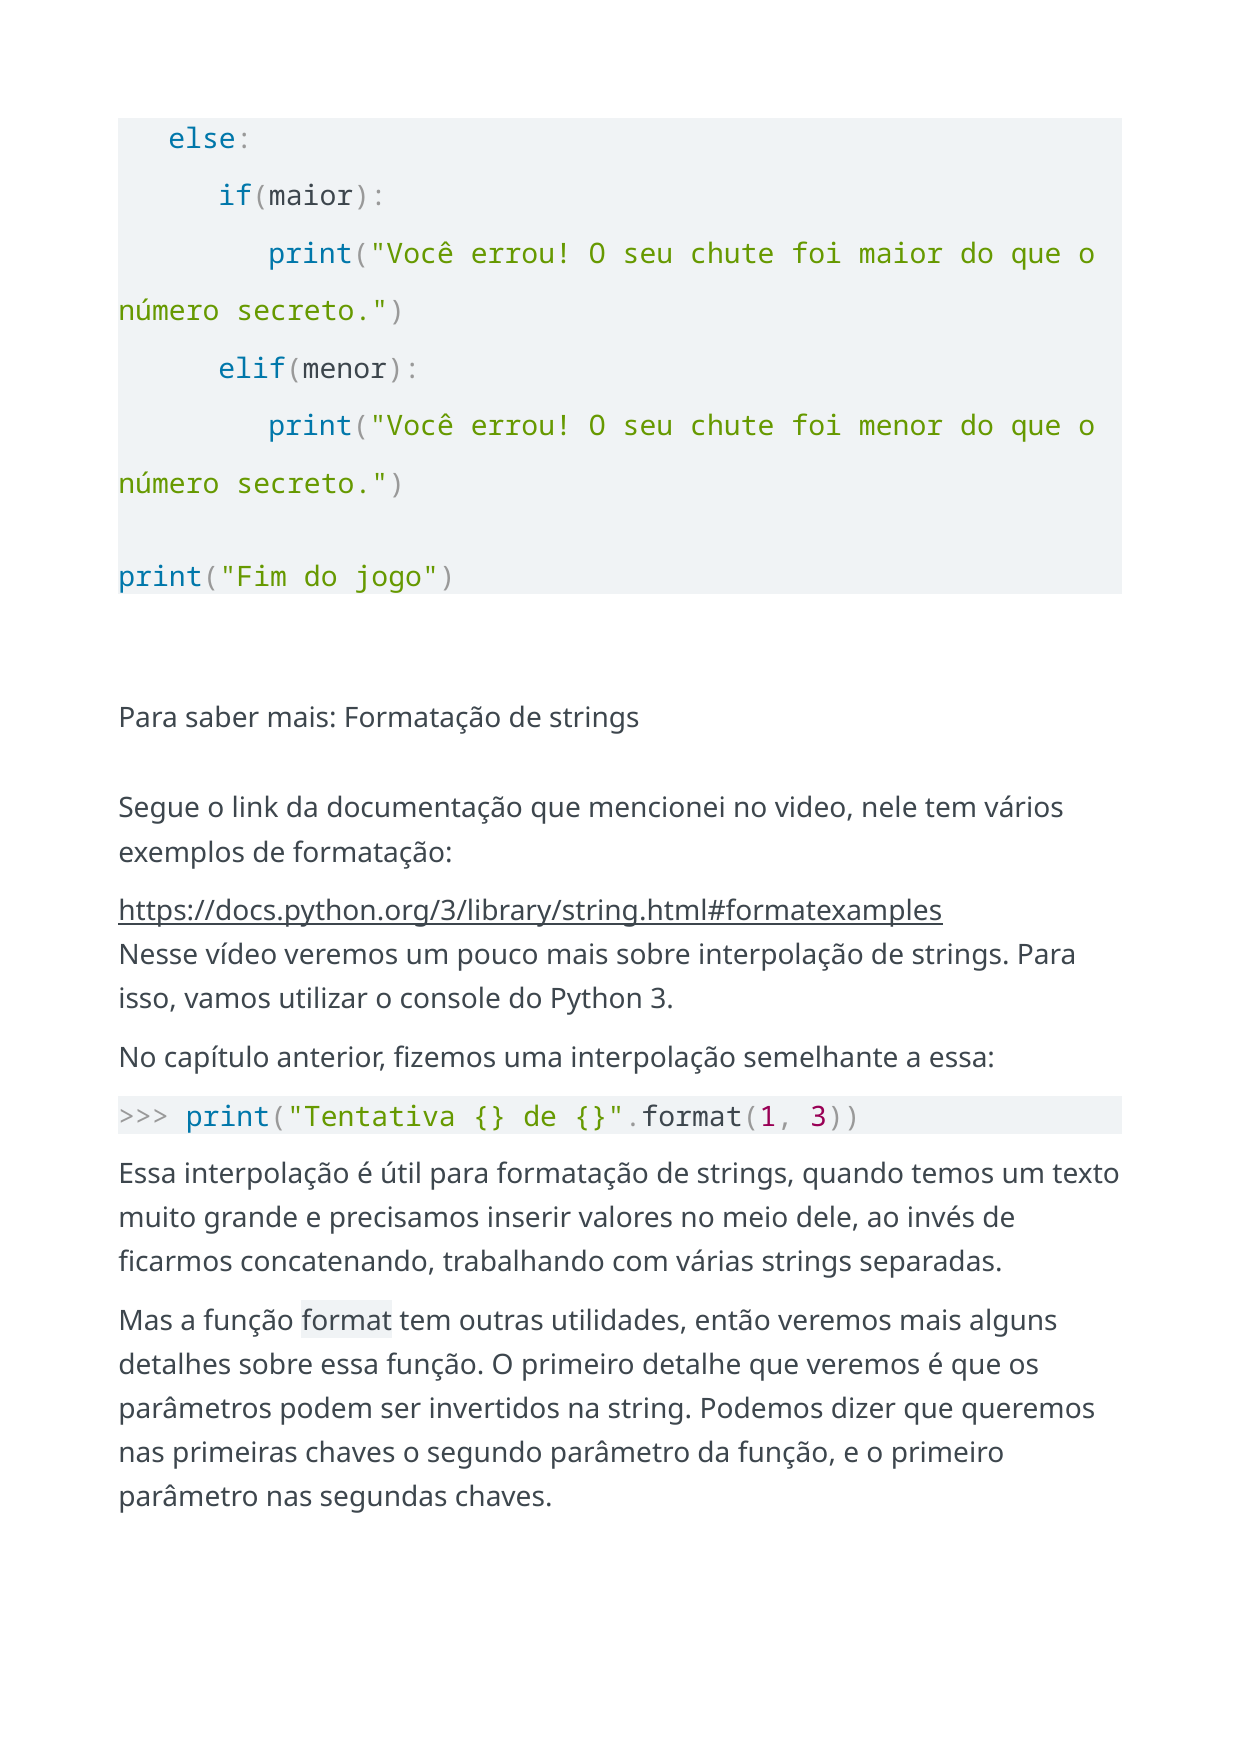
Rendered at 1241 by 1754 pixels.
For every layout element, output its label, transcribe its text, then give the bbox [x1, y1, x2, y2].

text Mas a função format tem outras utilidades, então veremos mais alguns detalhes sobre essa função. O primeiro detalhe que veremos é que os parâmetros podem ser invertidos na string. Podemos dizer que queremos nas primeiras chaves o segundo parâmetro da função, e o primeiro parâmetro nas segundas chaves. [118, 1300, 1122, 1515]
text https://docs.python.org/3/library/string.html#formatexamples [118, 891, 1122, 929]
text >>> print("Tentativa {} de {}".format(1, 3)) [118, 1096, 1122, 1134]
text No capítulo anterior, fizemos uma interpolação semelhante a essa: [118, 1037, 1122, 1076]
text Essa interpolação é útil para formatação de strings, quando temos um texto muito grande e precisamos inserir valores no meio dele, ao invés de ficarmos concatenando, trabalhando com várias strings separadas. [118, 1153, 1122, 1280]
text else: [118, 118, 1122, 156]
text print("Você errou! O seu chute foi menor do que o número secreto.") [118, 406, 1122, 501]
subtitle Para saber mais: Formatação de strings [118, 697, 1122, 736]
text if(maior): [118, 176, 1122, 214]
text elif(menor): [118, 348, 1122, 386]
text print("Você errou! O seu chute foi maior do que o número secreto.") [118, 233, 1122, 329]
text Segue o link da documentação que mencionei no video, nele tem vários exemplos de formatação: [118, 748, 1122, 870]
text print("Fim do jogo") [118, 556, 1122, 594]
text Nesse vídeo veremos um pouco mais sobre interpolação de strings. Para isso, vamos utilizar o console do Python 3. [118, 934, 1122, 1017]
